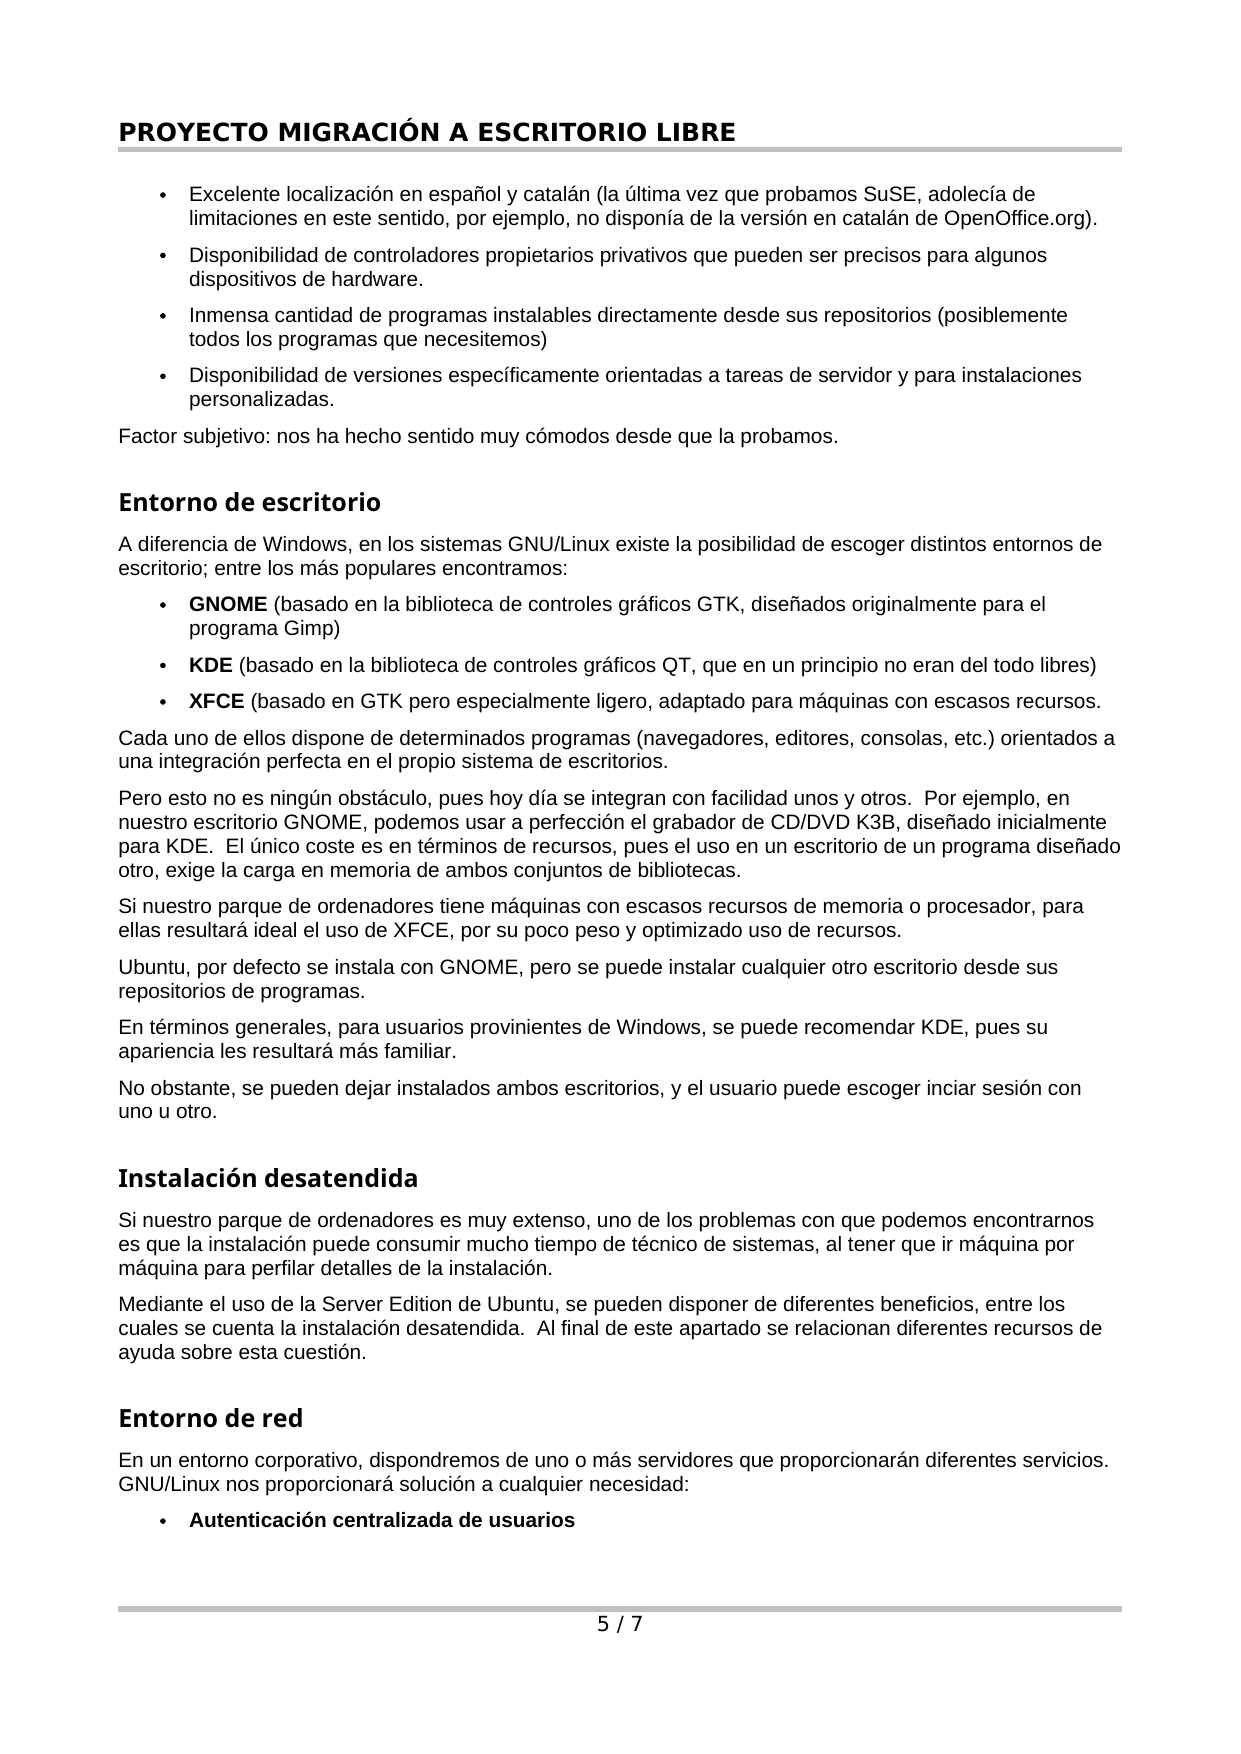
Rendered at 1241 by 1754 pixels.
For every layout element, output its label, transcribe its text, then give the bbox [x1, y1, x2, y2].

list GNOME (basado en la biblioteca de controles gráficos GTK, diseñados originalmente para el programa Gimp) [159, 592, 1122, 640]
text Si nuestro parque de ordenadores tiene máquinas con escasos recursos de memoria o procesador, para ellas resultará ideal el uso de XFCE, por su poco peso y optimizado uso de recursos. [118, 894, 1122, 942]
text Factor subjetivo: nos ha hecho sentido muy cómodos desde que la probamos. [118, 424, 1122, 448]
list KDE (basado en la biblioteca de controles gráficos QT, que en un principio no eran del todo libres) [159, 652, 1122, 676]
text Mediante el uso de la Server Edition de Ubuntu, se pueden disponer de diferentes beneficios, entre los cuales se cuenta la instalación desatendida. Al final de este apartado se relacionan diferentes recursos de ayuda sobre esta cuestión. [118, 1292, 1122, 1364]
text Pero esto no es ningún obstáculo, pues hoy día se integran con facilidad unos y otros. Por ejemplo, en nuestro escritorio GNOME, podemos usar a perfección el grabador de CD/DVD K3B, diseñado inicialmente para KDE. El único coste es en términos de recursos, pues el uso en un escritorio de un programa diseñado otro, exige la carga en memoria de ambos conjuntos de bibliotecas. [118, 786, 1122, 882]
subtitle Instalación desatendida [118, 1161, 1122, 1195]
subtitle Entorno de escritorio [118, 485, 1122, 519]
list Disponibilidad de controladores propietarios privativos que pueden ser precisos para algunos dispositivos de hardware. [159, 242, 1122, 290]
subtitle Entorno de red [118, 1401, 1122, 1435]
text Si nuestro parque de ordenadores es muy extenso, uno de los problemas con que podemos encontrarnos es que la instalación puede consumir mucho tiempo de técnico de sistemas, al tener que ir máquina por máquina para perfilar detalles de la instalación. [118, 1207, 1122, 1279]
text Ubuntu, por defecto se instala con GNOME, pero se puede instalar cualquier otro escritorio desde sus repositorios de programas. [118, 954, 1122, 1002]
list XFCE (basado en GTK pero especialmente ligero, adaptado para máquinas con escasos recursos. [159, 689, 1122, 713]
list Disponibilidad de versiones específicamente orientadas a tareas de servidor y para instalaciones personalizadas. [159, 363, 1122, 411]
list Inmensa cantidad de programas instalables directamente desde sus repositorios (posiblemente todos los programas que necesitemos) [159, 303, 1122, 351]
text En un entorno corporativo, dispondremos de uno o más servidores que proporcionarán diferentes servicios. GNU/Linux nos proporcionará solución a cualquier necesidad: [118, 1448, 1122, 1496]
text A diferencia de Windows, en los sistemas GNU/Linux existe la posibilidad de escoger distintos entornos de escritorio; entre los más populares encontramos: [118, 532, 1122, 579]
list Autenticación centralizada de usuarios [159, 1508, 1122, 1532]
text En términos generales, para usuarios provinientes de Windows, se puede recomendar KDE, pues su apariencia les resultará más familiar. [118, 1015, 1122, 1063]
text No obstante, se pueden dejar instalados ambos escritorios, y el usuario puede escoger inciar sesión con uno u otro. [118, 1075, 1122, 1123]
text Cada uno de ellos dispone de determinados programas (navegadores, editores, consolas, etc.) orientados a una integración perfecta en el propio sistema de escritorios. [118, 725, 1122, 773]
list Excelente localización en español y catalán (la última vez que probamos SuSE, adolecía de limitaciones en este sentido, por ejemplo, no disponía de la versión en catalán de OpenOffice.org). [159, 182, 1122, 230]
